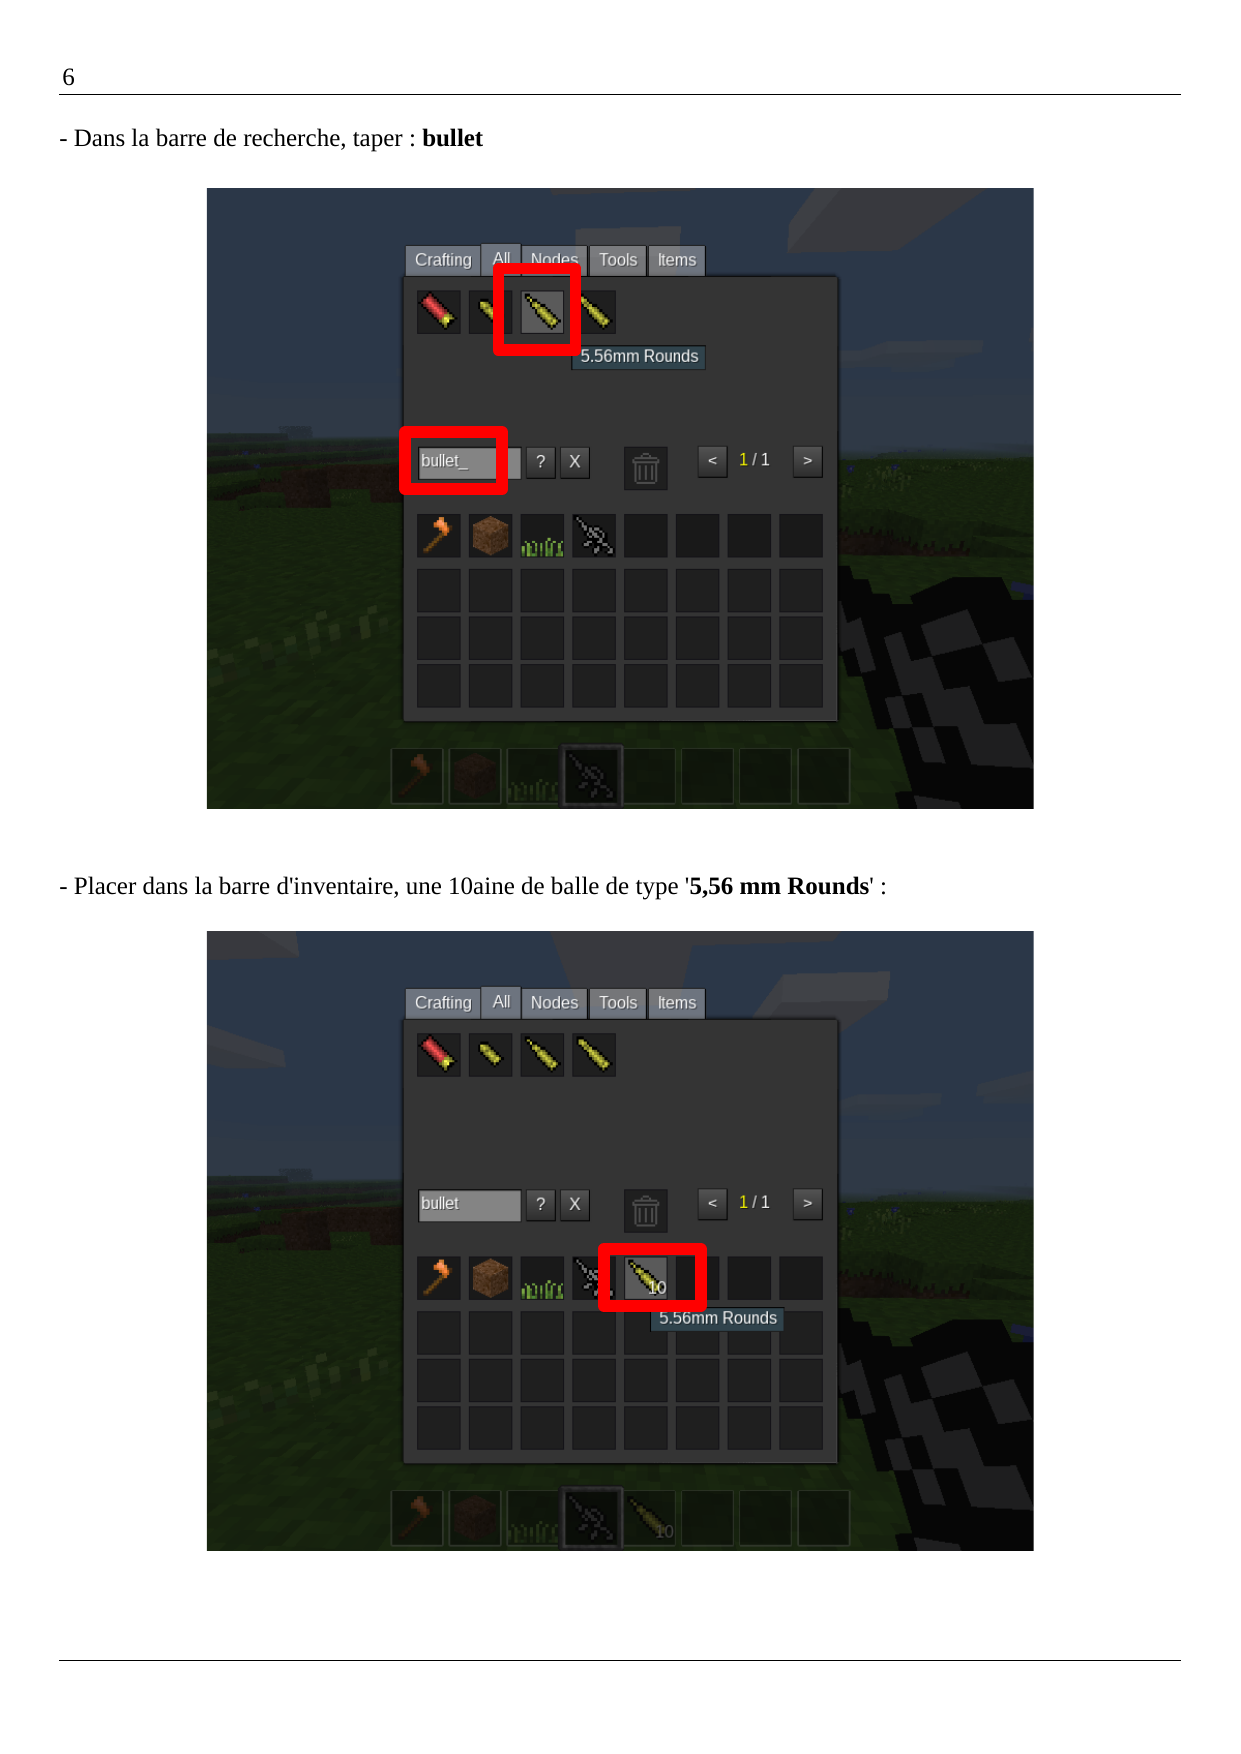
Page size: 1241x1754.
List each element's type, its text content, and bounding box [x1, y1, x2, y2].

picture [206, 188, 1034, 809]
text - Dans la barre de recherche, taper : bullet [59, 123, 1181, 152]
text - Placer dans la barre d'inventaire, une 10aine de balle de type '5,56 mm Rounds' : [59, 871, 1181, 899]
picture [206, 931, 1034, 1551]
